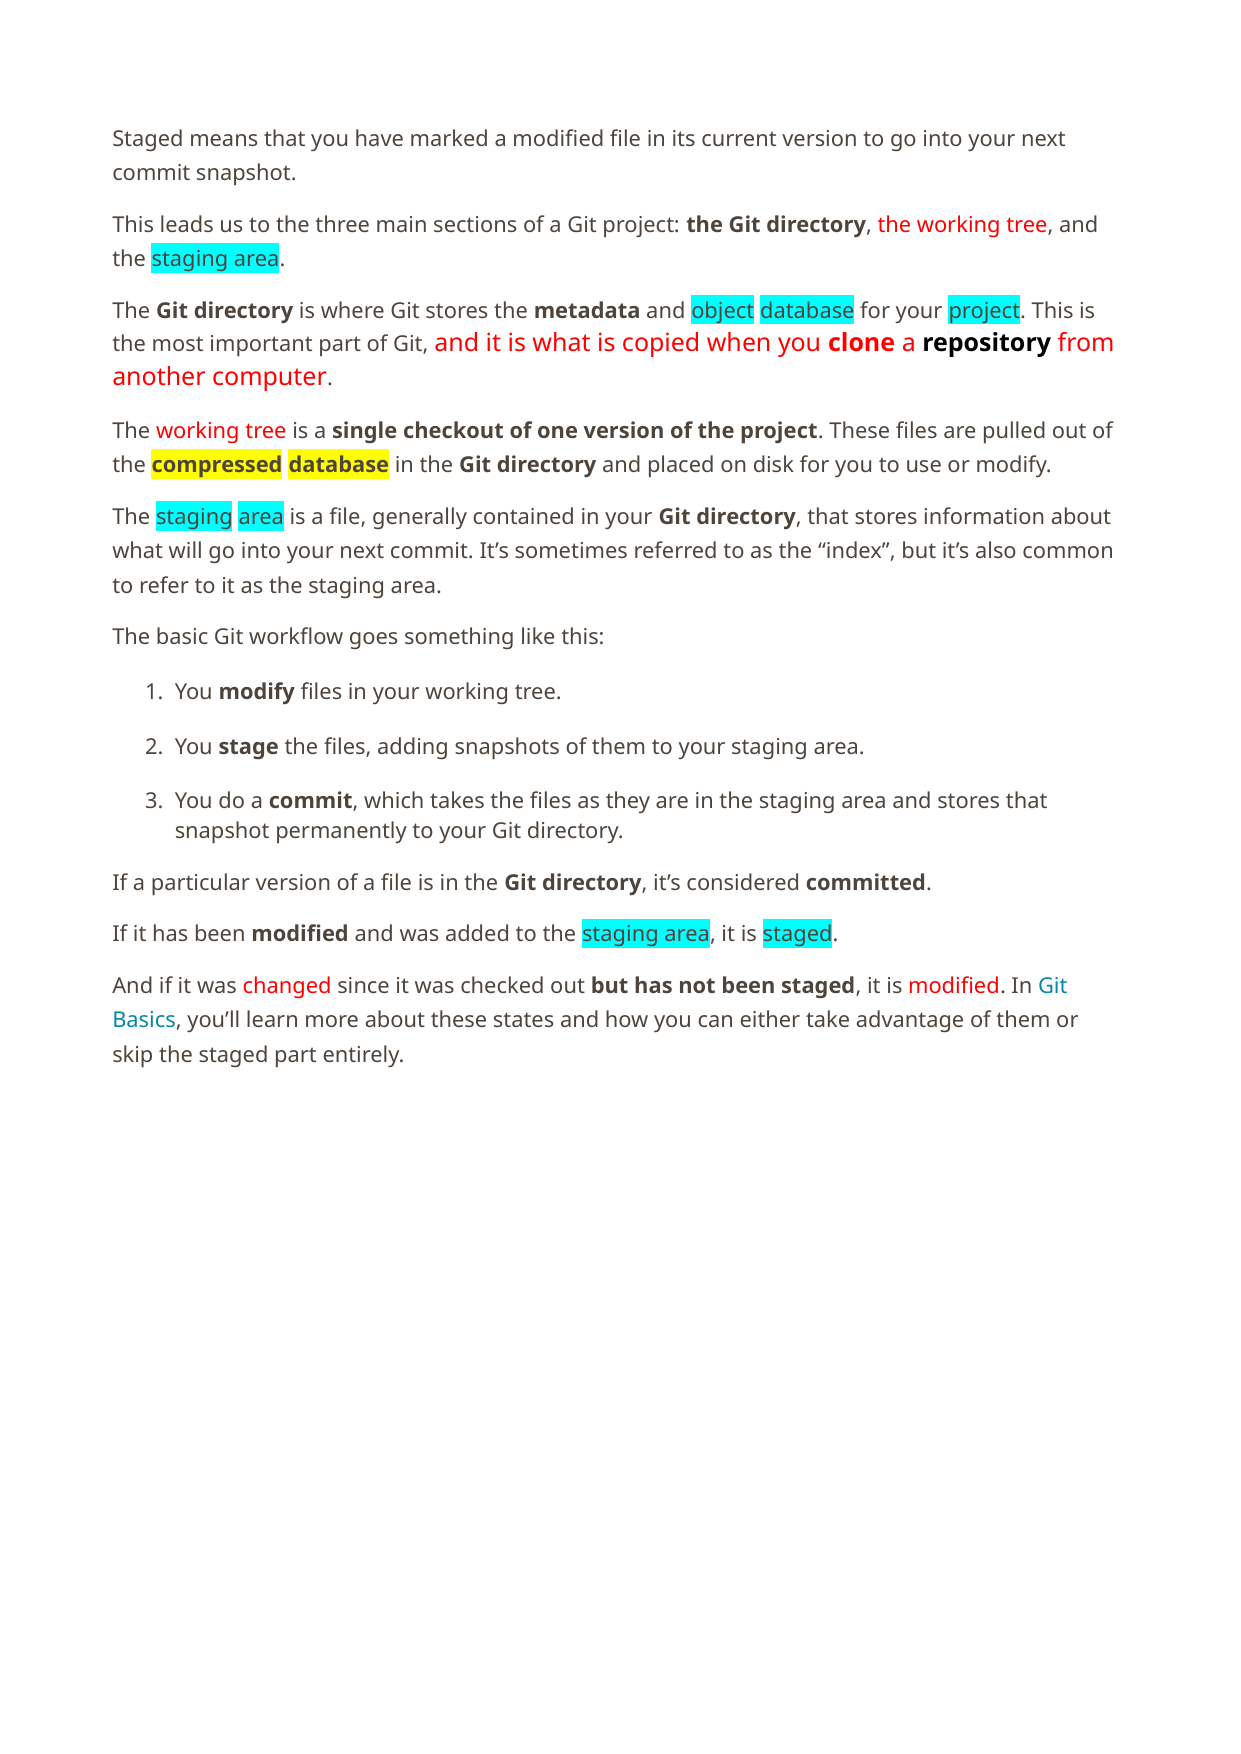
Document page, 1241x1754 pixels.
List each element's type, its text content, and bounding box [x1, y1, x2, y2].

text Staged means that you have marked a modified file in its current version to go into your next commit snapshot. [112, 118, 1122, 187]
text If a particular version of a file is in the Git directory, it’s considered committed. [112, 862, 1122, 897]
text This leads us to the three main sections of a Git project: the Git directory, the working tree, and the staging area. [112, 204, 1122, 273]
text The working tree is a single checkout of one version of the project. These files are pulled out of the compressed database in the Git directory and placed on disk for you to use or modify. [112, 410, 1122, 479]
list You modify files in your working tree. [145, 676, 1122, 706]
text The Git directory is where Git stores the metadata and object database for your project. This is the most important part of Git, and it is what is copied when you clone a repository from another computer. [112, 290, 1122, 393]
list You do a commit, which takes the files as they are in the staging area and stores that snapshot permanently to your Git directory. [145, 786, 1122, 845]
text The basic Git workflow goes something like this: [112, 617, 1122, 651]
text If it has been modified and was added to the staging area, it is staged. [112, 914, 1122, 948]
text And if it was changed since it was checked out but has not been staged, it is modified. In Git Basics, you’ll learn more about these states and how you can either take advantage of them or skip the staged part entirely. [112, 965, 1122, 1068]
text The staging area is a file, generally contained in your Git directory, that stores information about what will go into your next commit. It’s sometimes referred to as the “index”, but it’s also common to refer to it as the staging area. [112, 496, 1122, 599]
list You stage the files, adding snapshots of them to your staging area. [145, 731, 1122, 761]
